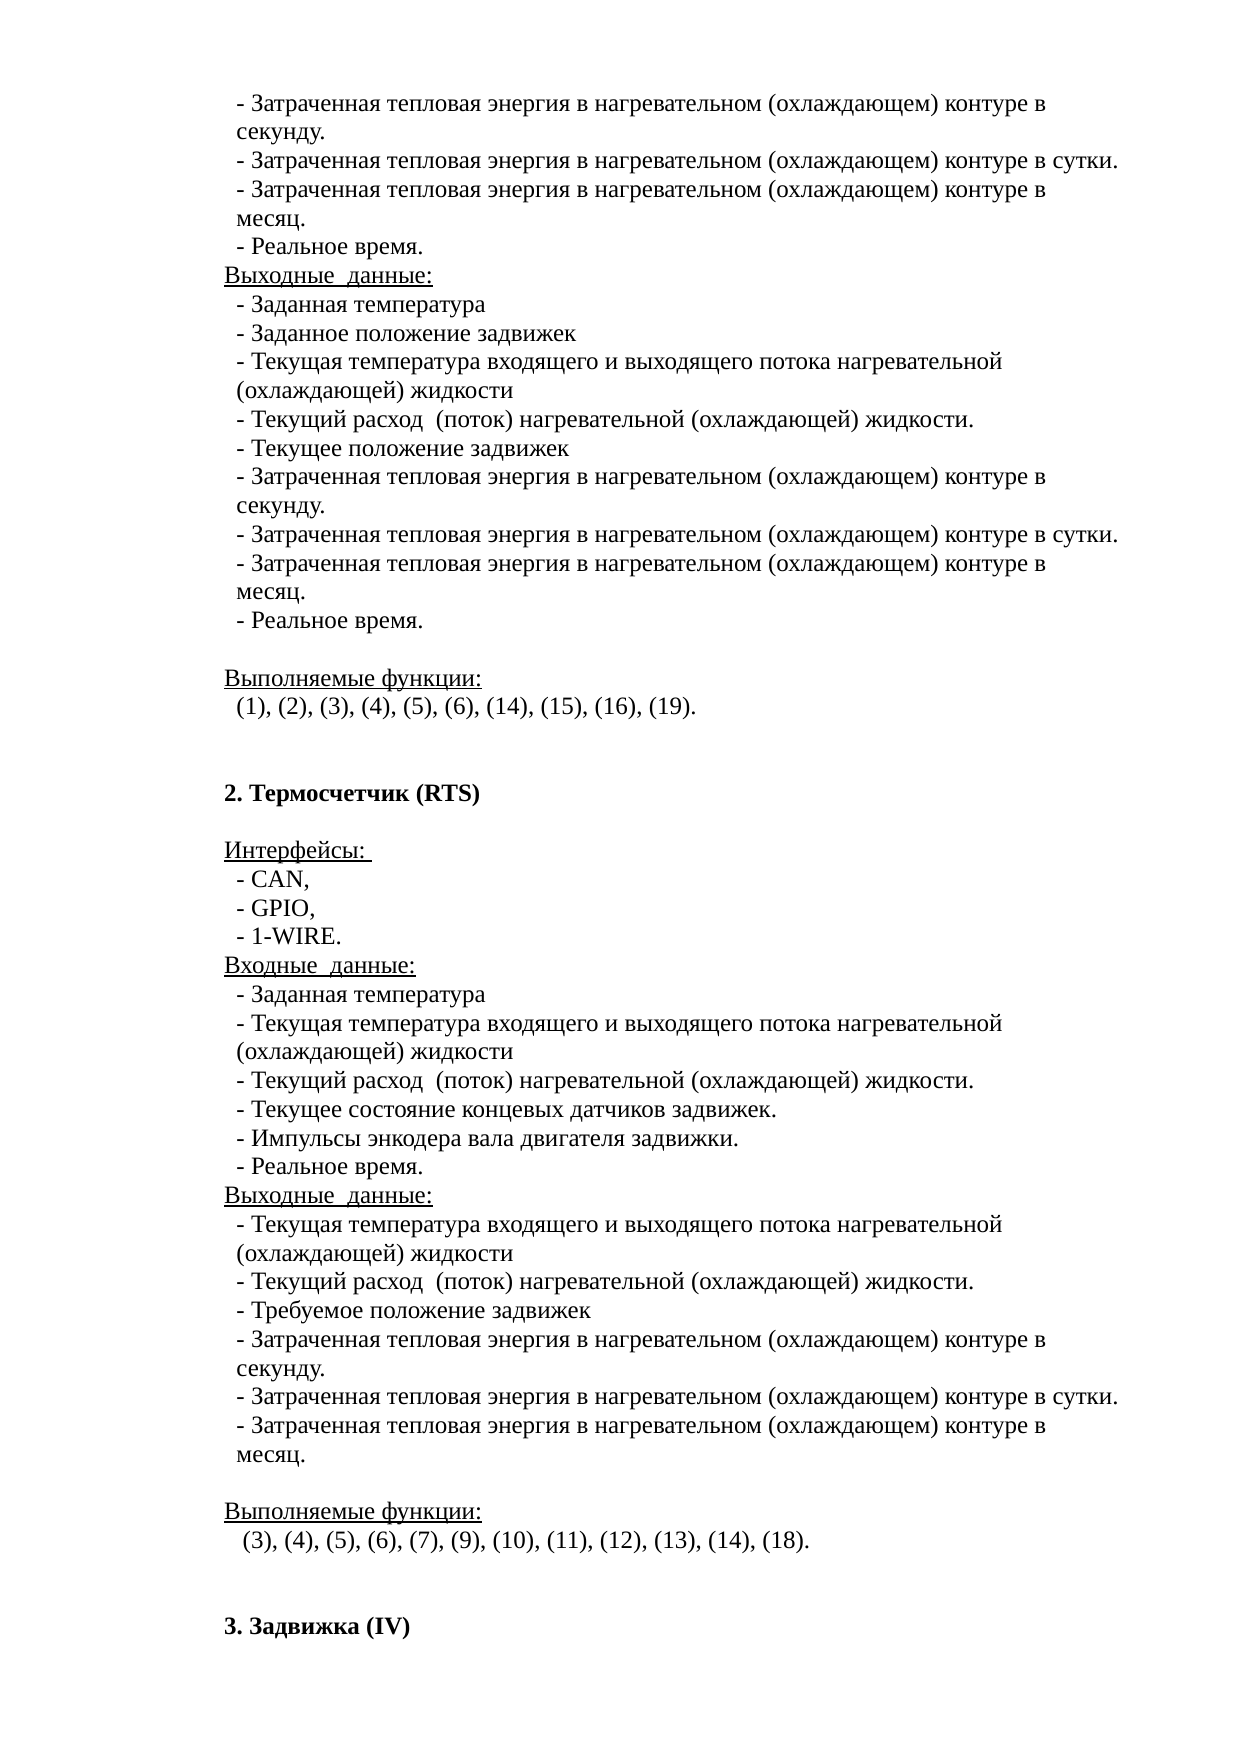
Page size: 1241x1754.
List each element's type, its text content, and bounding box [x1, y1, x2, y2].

text - Затраченная тепловая энергия в нагревательном (охлаждающем) контуре в месяц. [189, 548, 1122, 605]
text - Текущая температура входящего и выходящего потока нагревательной (охлаждающей) жидкости [189, 346, 1122, 404]
text - Затраченная тепловая энергия в нагревательном (охлаждающем) контуре в сутки. [189, 1381, 1122, 1410]
text (1), (2), (3), (4), (5), (6), (14), (15), (16), (19). [189, 691, 1122, 720]
text - Заданная температура [189, 979, 1122, 1008]
text Выполняемые функции: [189, 1496, 1122, 1525]
text - Текущий расход (поток) нагревательной (охлаждающей) жидкости. [189, 404, 1122, 433]
text (3), (4), (5), (6), (7), (9), (10), (11), (12), (13), (14), (18). [189, 1525, 1122, 1554]
text Входные данные: [189, 950, 1122, 979]
text - Текущая температура входящего и выходящего потока нагревательной (охлаждающей) жидкости [189, 1008, 1122, 1065]
text - Реальное время. [189, 605, 1122, 634]
text - Затраченная тепловая энергия в нагревательном (охлаждающем) контуре в секунду. [189, 461, 1122, 519]
text - Реальное время. [189, 1151, 1122, 1180]
text - Затраченная тепловая энергия в нагревательном (охлаждающем) контуре в секунду. [189, 1324, 1122, 1381]
text - 1-WIRE. [189, 921, 1122, 950]
text - Затраченная тепловая энергия в нагревательном (охлаждающем) контуре в сутки. [189, 519, 1122, 548]
text Выходные данные: [189, 1180, 1122, 1209]
text Интерфейсы: [189, 835, 1122, 864]
text - Текущий расход (поток) нагревательной (охлаждающей) жидкости. [189, 1065, 1122, 1094]
text - CAN, [189, 864, 1122, 893]
text - Затраченная тепловая энергия в нагревательном (охлаждающем) контуре в месяц. [189, 1410, 1122, 1468]
text - Текущий расход (поток) нагревательной (охлаждающей) жидкости. [189, 1266, 1122, 1295]
text - Импульсы энкодера вала двигателя задвижки. [189, 1123, 1122, 1151]
text - GPIO, [189, 893, 1122, 921]
text - Затраченная тепловая энергия в нагревательном (охлаждающем) контуре в секунду. [189, 88, 1122, 145]
text - Заданное положение задвижек [189, 318, 1122, 346]
text Выходные данные: [189, 260, 1122, 289]
text - Текущее состояние концевых датчиков задвижек. [189, 1094, 1122, 1123]
text Выполняемые функции: [189, 663, 1122, 691]
text 2. Термосчетчик (RTS) [189, 778, 1122, 806]
text - Затраченная тепловая энергия в нагревательном (охлаждающем) контуре в сутки. [189, 145, 1122, 174]
text - Реальное время. [189, 231, 1122, 260]
text - Требуемое положение задвижек [189, 1295, 1122, 1324]
text - Текущая температура входящего и выходящего потока нагревательной (охлаждающей) жидкости [189, 1209, 1122, 1266]
text - Заданная температура [189, 289, 1122, 318]
text - Текущее положение задвижек [189, 433, 1122, 461]
text 3. Задвижка (IV) [189, 1611, 1122, 1640]
text - Затраченная тепловая энергия в нагревательном (охлаждающем) контуре в месяц. [189, 174, 1122, 231]
